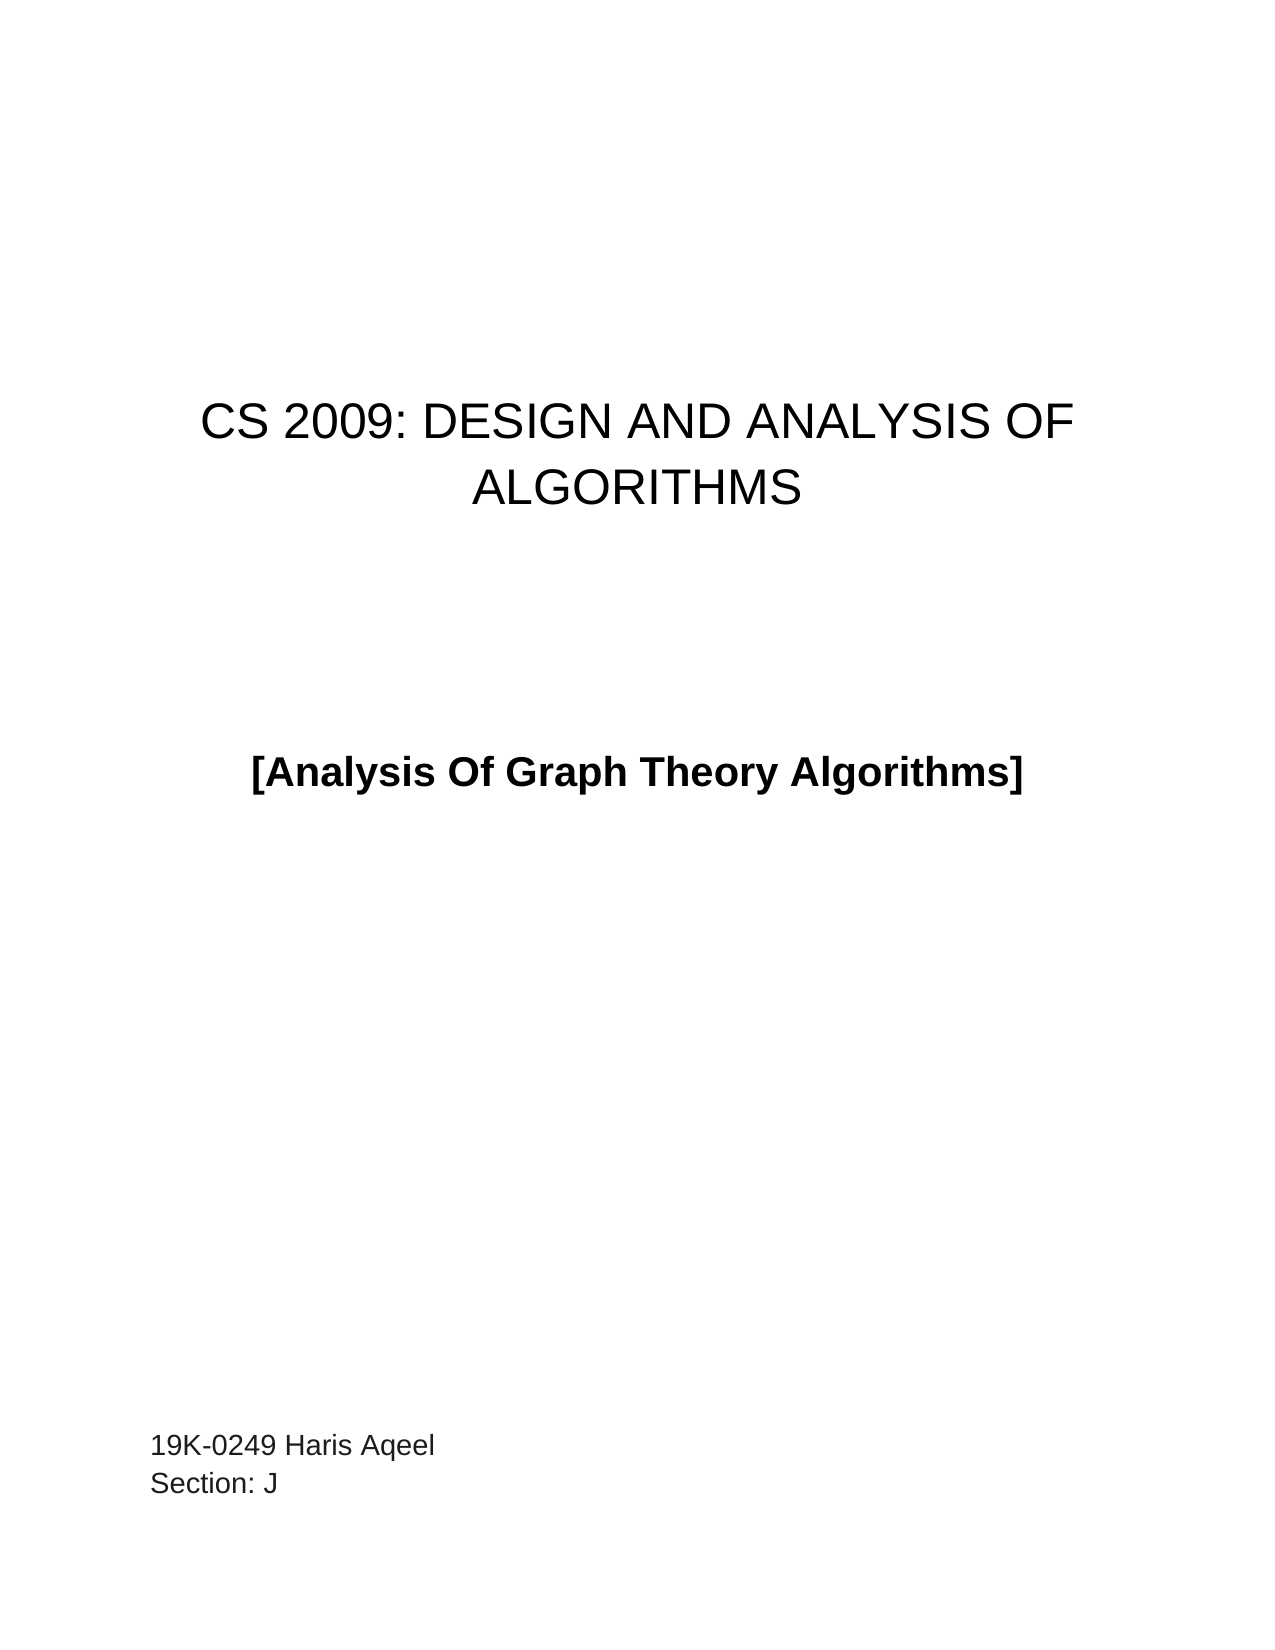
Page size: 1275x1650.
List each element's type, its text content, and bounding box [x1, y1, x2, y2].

text CS 2009: DESIGN AND ANALYSIS OF ALGORITHMS [150, 392, 1125, 515]
text [Analysis Of Graph Theory Algorithms] [150, 747, 1125, 795]
